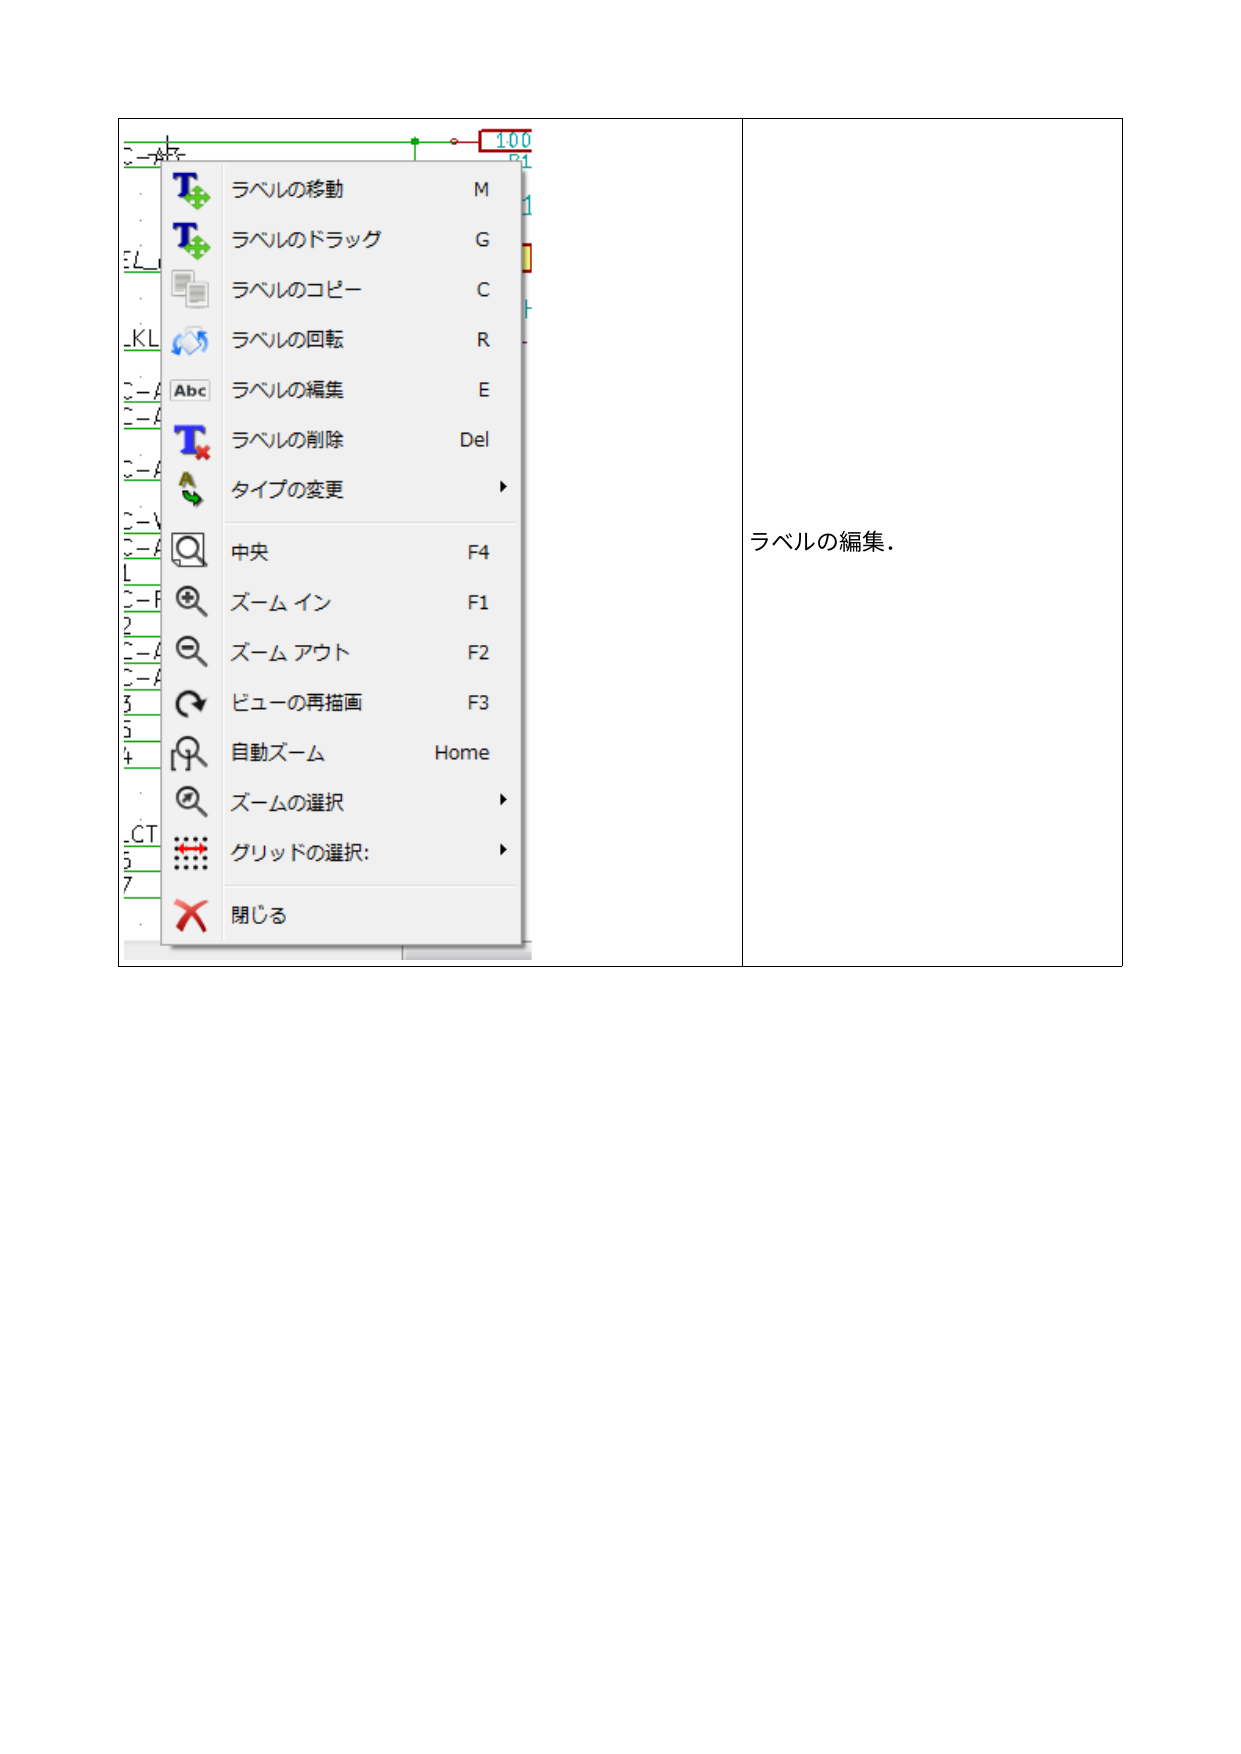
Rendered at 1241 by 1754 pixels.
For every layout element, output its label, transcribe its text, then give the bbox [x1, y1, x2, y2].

table_cell [119, 119, 742, 966]
picture [123, 123, 532, 960]
table_cell ラベルの編集． [743, 119, 1122, 966]
